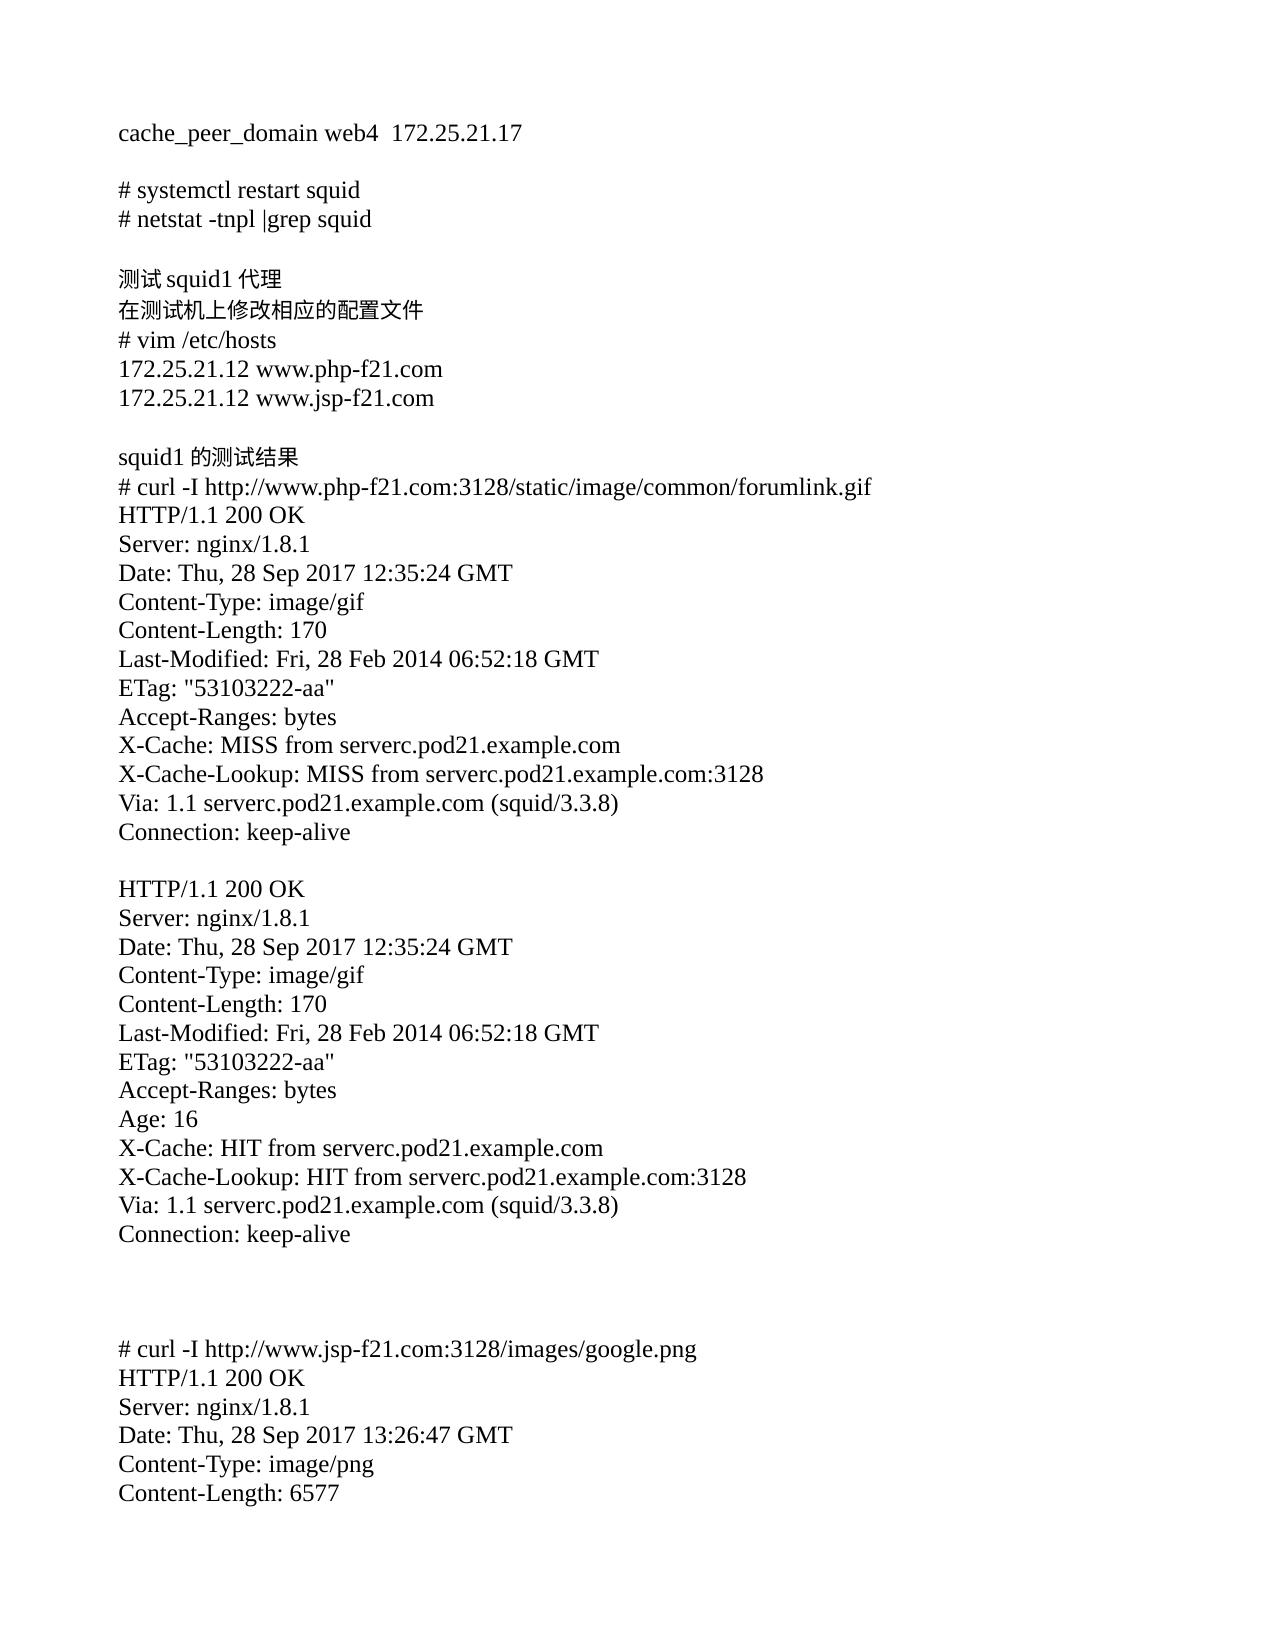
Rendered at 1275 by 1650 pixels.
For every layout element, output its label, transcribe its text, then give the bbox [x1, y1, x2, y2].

text # curl -I http://www.php-f21.com:3128/static/image/common/forumlink.gif [118, 472, 1157, 501]
text Content-Type: image/gif [118, 961, 1157, 989]
text Via: 1.1 serverc.pod21.example.com (squid/3.3.8) [118, 1191, 1157, 1219]
text HTTP/1.1 200 OK [118, 501, 1157, 529]
text 172.25.21.12 www.jsp-f21.com [118, 383, 1157, 411]
text Last-Modified: Fri, 28 Feb 2014 06:52:18 GMT [118, 644, 1157, 673]
text Age: 16 [118, 1104, 1157, 1133]
text Server: nginx/1.8.1 [118, 903, 1157, 932]
text X-Cache: MISS from serverc.pod21.example.com [118, 731, 1157, 759]
text squid1的测试结果 [118, 440, 1157, 472]
text 测试squid1代理 [118, 262, 1157, 293]
text Connection: keep-alive [118, 817, 1157, 846]
text 在测试机上修改相应的配置文件 [118, 293, 1157, 325]
text Content-Length: 170 [118, 989, 1157, 1018]
text Server: nginx/1.8.1 [118, 1392, 1157, 1421]
text Date: Thu, 28 Sep 2017 13:26:47 GMT [118, 1421, 1157, 1449]
text X-Cache-Lookup: HIT from serverc.pod21.example.com:3128 [118, 1162, 1157, 1191]
text # systemctl restart squid [118, 176, 1157, 204]
text ETag: "53103222-aa" [118, 1047, 1157, 1076]
text Accept-Ranges: bytes [118, 1076, 1157, 1104]
text cache_peer_domain web4 172.25.21.17 [118, 118, 1157, 147]
text 172.25.21.12 www.php-f21.com [118, 354, 1157, 383]
text Date: Thu, 28 Sep 2017 12:35:24 GMT [118, 558, 1157, 587]
text Content-Type: image/png [118, 1449, 1157, 1478]
text X-Cache: HIT from serverc.pod21.example.com [118, 1133, 1157, 1162]
text HTTP/1.1 200 OK [118, 1363, 1157, 1392]
text # netstat -tnpl |grep squid [118, 204, 1157, 233]
text X-Cache-Lookup: MISS from serverc.pod21.example.com:3128 [118, 759, 1157, 788]
text # vim /etc/hosts [118, 325, 1157, 354]
text Content-Length: 170 [118, 616, 1157, 644]
text Content-Length: 6577 [118, 1478, 1157, 1507]
text Content-Type: image/gif [118, 587, 1157, 616]
text Last-Modified: Fri, 28 Feb 2014 06:52:18 GMT [118, 1018, 1157, 1047]
text ETag: "53103222-aa" [118, 673, 1157, 702]
text HTTP/1.1 200 OK [118, 874, 1157, 903]
text Connection: keep-alive [118, 1219, 1157, 1248]
text Date: Thu, 28 Sep 2017 12:35:24 GMT [118, 932, 1157, 961]
text # curl -I http://www.jsp-f21.com:3128/images/google.png [118, 1334, 1157, 1363]
text Accept-Ranges: bytes [118, 702, 1157, 731]
text Via: 1.1 serverc.pod21.example.com (squid/3.3.8) [118, 788, 1157, 817]
text Server: nginx/1.8.1 [118, 529, 1157, 558]
